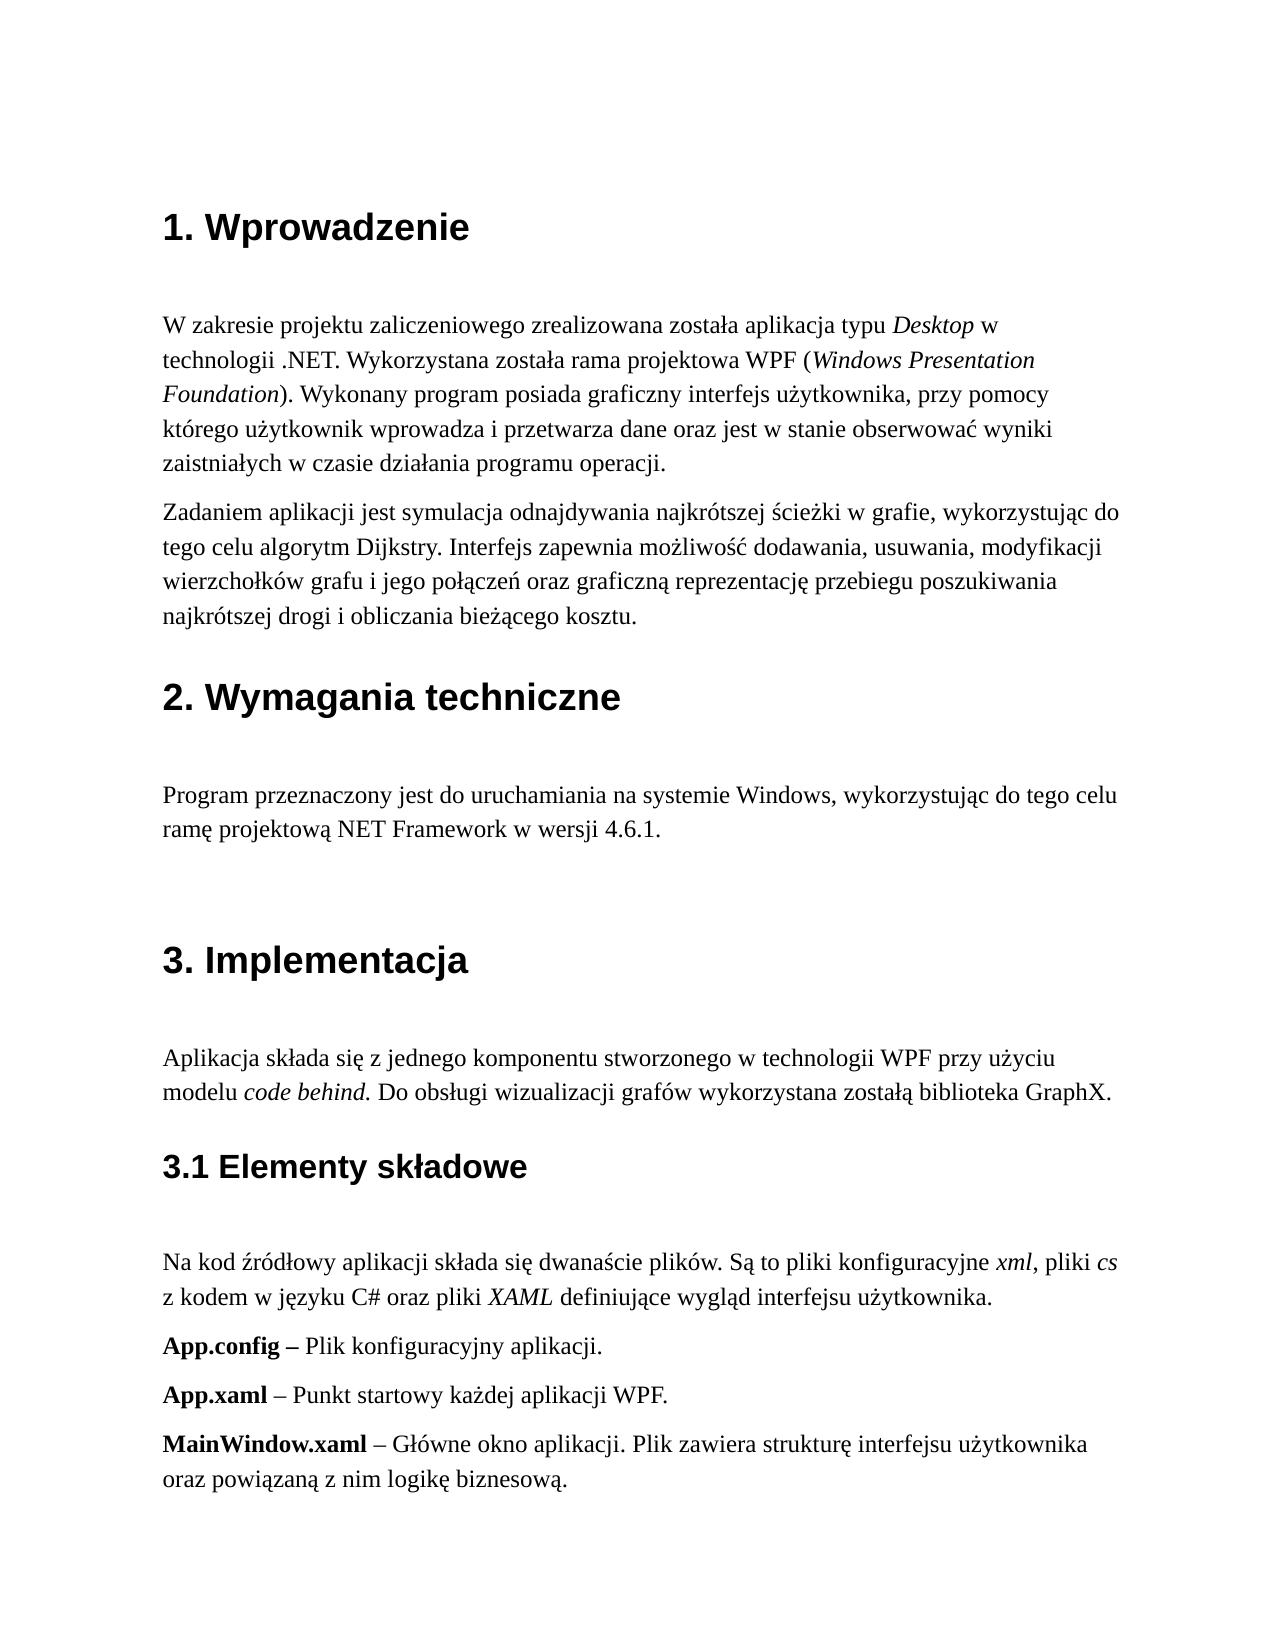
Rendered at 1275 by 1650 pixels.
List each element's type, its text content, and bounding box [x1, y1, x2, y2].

text MainWindow.xaml – Główne okno aplikacji. Plik zawiera strukturę interfejsu użytkownika oraz powiązaną z nim logikę biznesową. [162, 1429, 1127, 1492]
text App.xaml – Punkt startowy każdej aplikacji WPF. [162, 1380, 1127, 1409]
text Aplikacja składa się z jednego komponentu stworzonego w technologii WPF przy użyciu modelu code behind. Do obsługi wizualizacji grafów wykorzystana zostałą biblioteka GraphX. [162, 1043, 1127, 1106]
text Zadaniem aplikacji jest symulacja odnajdywania najkrótszej ścieżki w grafie, wykorzystując do tego celu algorytm Dijkstry. Interfejs zapewnia możliwość dodawania, usuwania, modyfikacji wierzchołków grafu i jego połączeń oraz graficzną reprezentację przebiegu poszukiwania najkrótszej drogi i obliczania bieżącego kosztu. [162, 497, 1127, 629]
text Na kod źródłowy aplikacji składa się dwanaście plików. Są to pliki konfiguracyjne xml, pliki cs z kodem w języku C# oraz pliki XAML definiujące wygląd interfejsu użytkownika. [162, 1247, 1127, 1311]
text Program przeznaczony jest do uruchamiania na systemie Windows, wykorzystując do tego celu ramę projektową NET Framework w wersji 4.6.1. [162, 780, 1127, 843]
subtitle 3. Implementacja [162, 938, 1127, 981]
text App.config – Plik konfiguracyjny aplikacji. [162, 1331, 1127, 1360]
subtitle 2. Wymagania techniczne [162, 675, 1127, 718]
text W zakresie projektu zaliczeniowego zrealizowana została aplikacja typu Desktop w technologii .NET. Wykorzystana została rama projektowa WPF (Windows Presentation Foundation). Wykonany program posiada graficzny interfejs użytkownika, przy pomocy którego użytkownik wprowadza i przetwarza dane oraz jest w stanie obserwować wyniki zaistniałych w czasie działania programu operacji. [162, 310, 1127, 477]
subtitle 3.1 Elementy składowe [162, 1147, 1127, 1186]
subtitle 1. Wprowadzenie [162, 205, 1127, 249]
